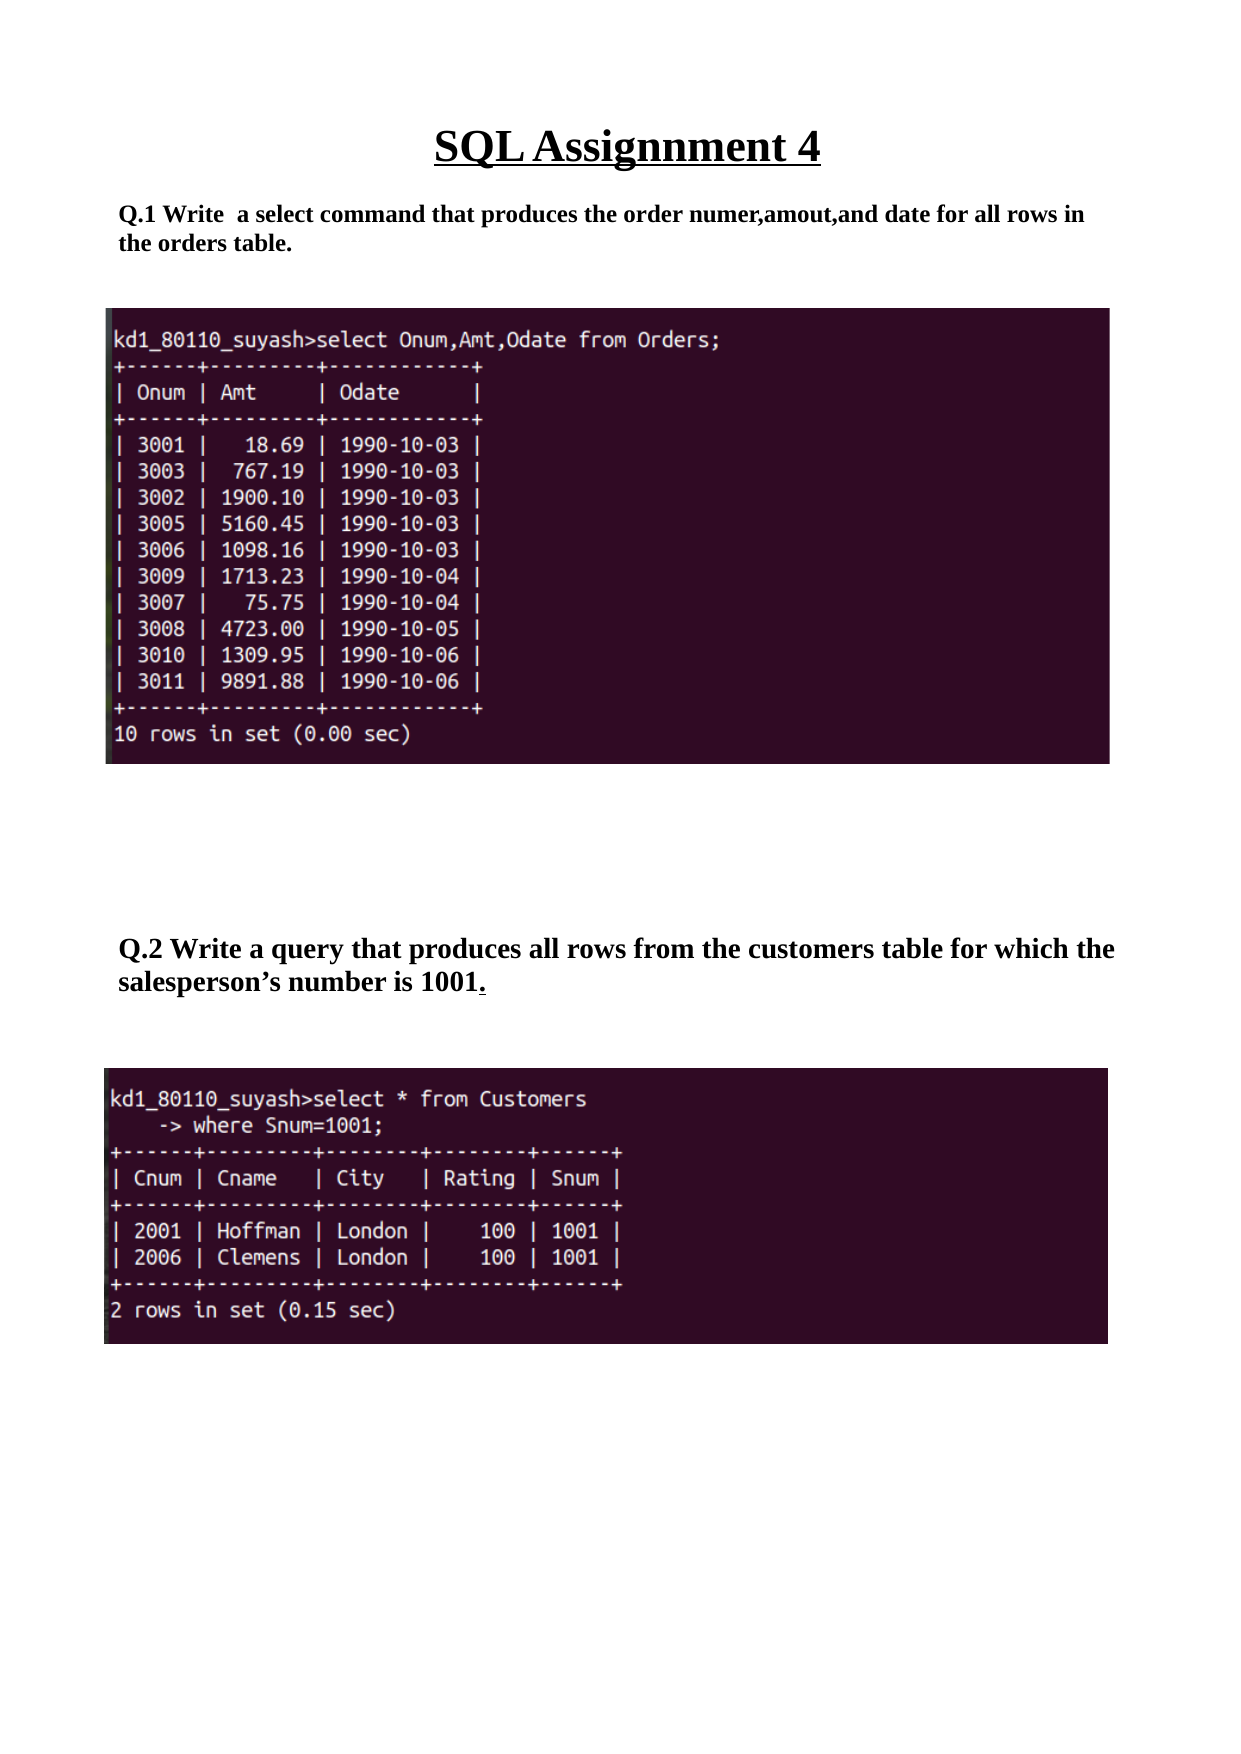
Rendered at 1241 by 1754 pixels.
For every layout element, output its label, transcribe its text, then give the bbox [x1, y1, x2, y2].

text Q.1 Write a select command that produces the order numer,amout,and date for all rows in the orders table. [118, 199, 1122, 257]
picture [104, 1068, 1108, 1344]
text Q.2 Write a query that produces all rows from the customers table for which the salesperson’s number is 1001. [118, 931, 1122, 998]
text SQL Assignnment 4 [118, 118, 1122, 171]
picture [105, 308, 1110, 764]
